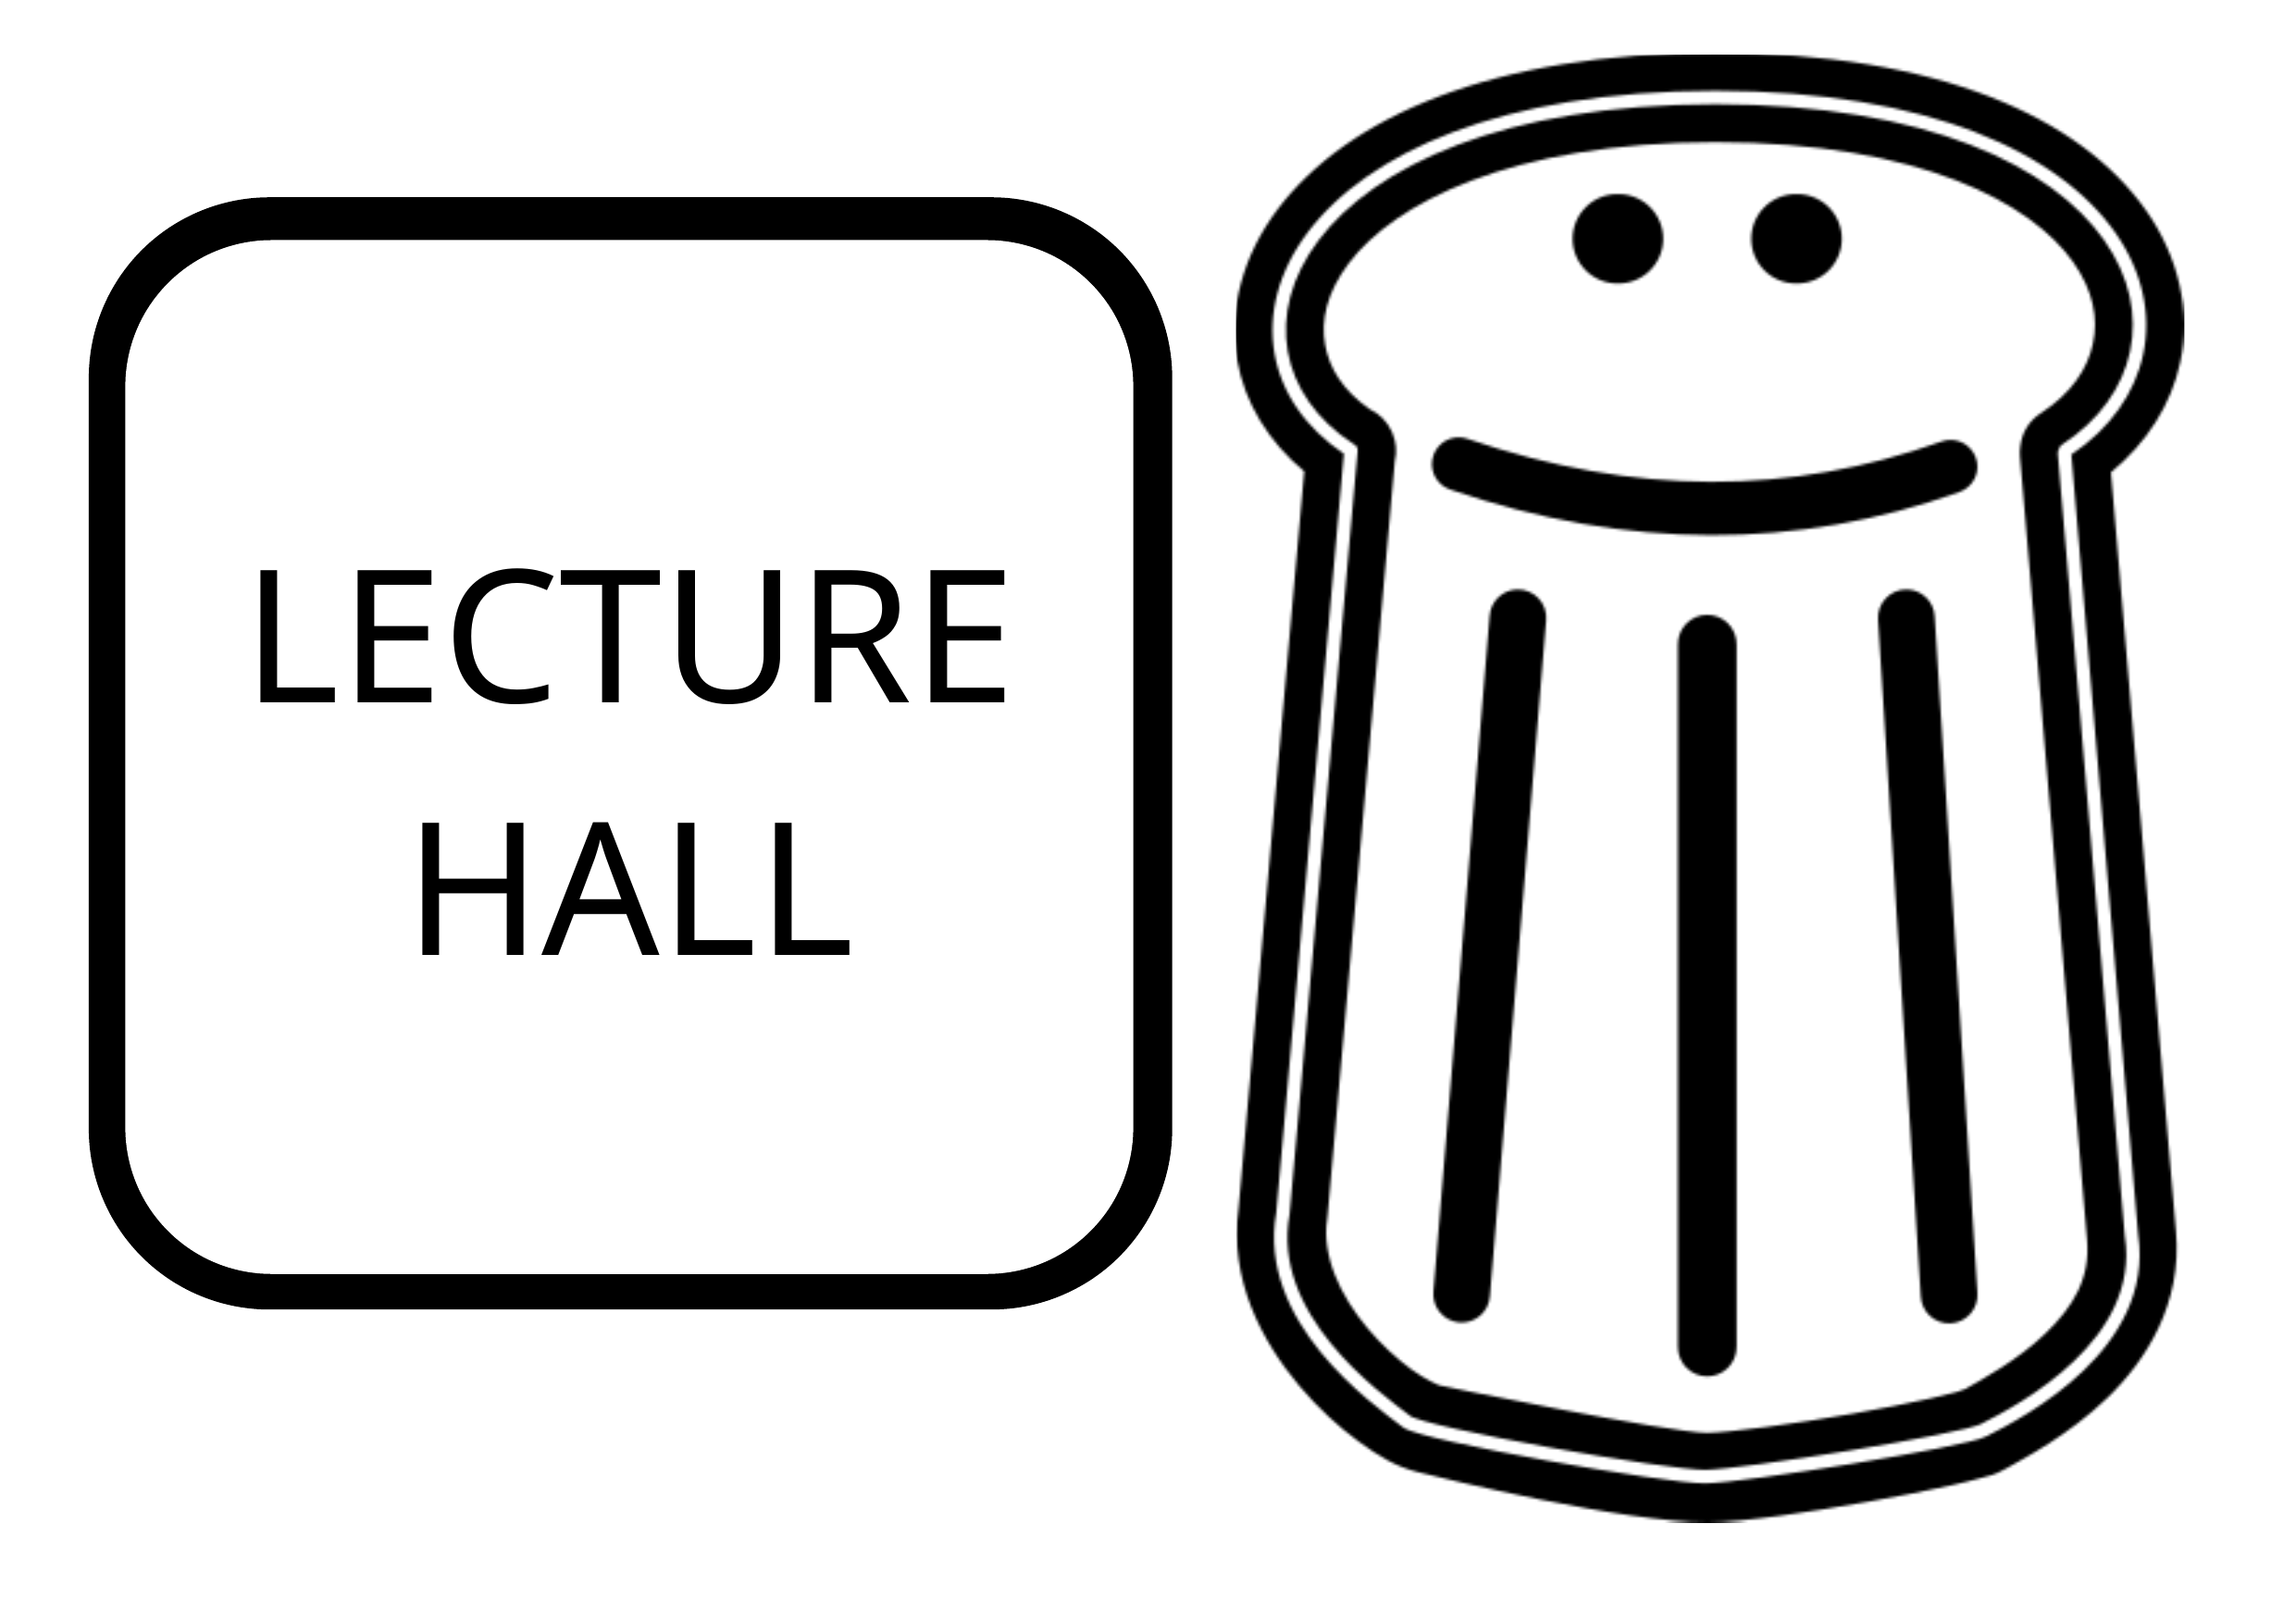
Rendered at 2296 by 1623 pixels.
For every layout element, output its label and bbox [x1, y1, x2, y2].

picture [1235, 55, 2185, 1523]
